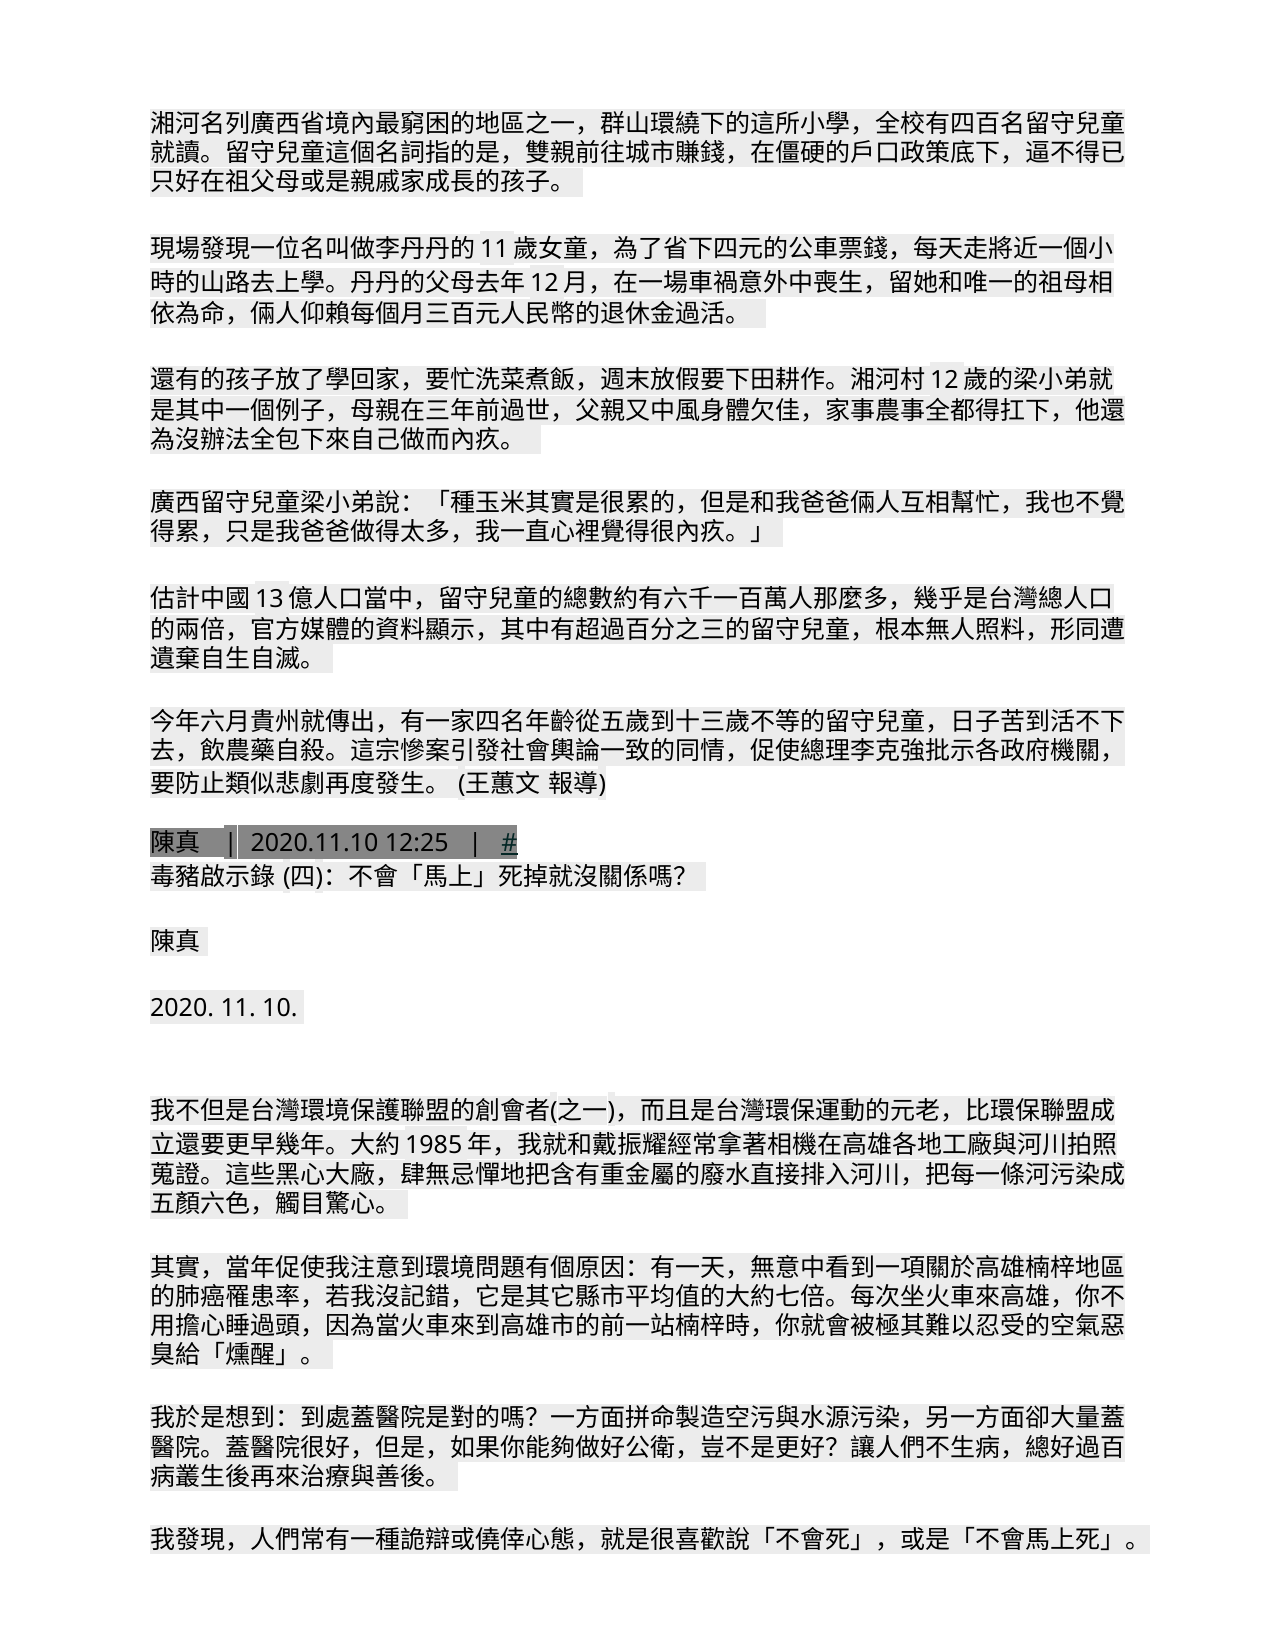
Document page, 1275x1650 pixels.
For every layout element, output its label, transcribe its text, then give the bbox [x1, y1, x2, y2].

text 陳真 | 2020.11.10 12:25 | # [150, 825, 1125, 859]
text 塵世以痛苦吻我 陳真 2020. 11. 10. 昨天看到賈樟柯五年前(2015年)的一段訪談。他說，人們總是喜歡高談闊論(大陸的)「經濟總量」成長，談得眉飛色舞，卻無視於個人悲愴。 我並不是很認同賈樟柯的二分法，但他舉了一個例子讓我很震驚。他說，貴州畢節市最近有四名兒童集體自殺，最小的妹妹才5歲，最大的是13歲的哥哥。 我無法想像5歲小女孩如何會主動想自殺，也許是被哥哥所誘騙或強迫而喝下農藥。不管真相如何，四名小孩喝農藥死亡卻是事實。根據報導，四名小孩是在當地有關單位聯合家訪之後一個多小時，集體飲毒身亡，現場一灘灘嘔吐物，還有一些小東西被燒毀的痕跡。 13歲的哥哥在現場留下一份遺書，如此寫道： 「謝謝你們的好意，我知道你們對我的好，但我該走了。我曾經發誓活不過15歲，死亡是我多年的夢想，今天清零了！」 飲農藥自殺的4名留守兒童生前住所。(中新社/新華網) (圖片1) https://bit.ly/3kkHhfI (圖片2) https://bit.ly/2IjOmQy (圖片3) https://bit.ly/3eIIqwt 我很不喜歡被人們以政治角度來理解，平常也不喜歡與人談論人們所熱衷的那種「政治」；不管我在政治上或社運上做過一些什麼，無論後果如何慘烈，完全都不是人們所理解的那種所謂「政治」。我從來都不是那樣的人。 如果不是因為那些受苦的小生命，我不會走入政治，不會成為一名亡命之徒。如果政治只是那些自欺欺人的虛構概念，例如什麼民主自由、什麼公投與普選，我不知道那樣一種政治有何意義可言。 世界上，生活中，或是工作上，常有各式各樣的悲劇，千千萬萬數不清。我生性樂觀開朗，喜歡玩笑，卻很難不憂鬱，因為我很難讓自己置身事外，卻又無能為力。特別是小孩的痛苦，傷我很深，總覺得每個小孩就像是我自己的小孩，我沒法忘懷他們的痛苦，難以釋懷。 我能堅強地活到現在，而沒有被憂鬱和悲傷所打垮，其實也挺不容易；就如同這位小弟弟的遺書所說，死亡同樣也是我多年的夢想。但我久藏死志，卻不急於一時，畢竟死亡遲早會找上每個人；能夠活，就儘量活著，儘可能用一己生命為減少他人的痛苦而努力。 托爾斯泰有詩云："The world has kissed my soul with its pain, asking for its return in songs. (塵世以其痛苦吻我靈魂，卻要求詩歌以回報)。我不會寫詩歌，只懂一點哲學，詞語破碎，難以為報，惟有淚千行。 ============= 明報新聞網 2015年6月13日星期六 【窮村4童自殺】公安公布13歲大哥遺書：死亡是我多年的夢想 貴州畢節市4兒童服毒自殺，警方公布更多調查細節。13歲大哥張啓剛遺書稱，「謝謝你們的好意，我知道你們對我的好，但是我該走了。我曾經發誓活不過15歲，死亡是我多年的夢想，今天清零了！」 《京華時報》報導，張啓剛一直有一部手機，專門用來和在外打工的父親溝通，但一個月前手機壞掉。班主任接受訪問時表示，4個孩子從5月8日開始就都沒上學了，她多次嘗試家訪亦不能和他們聯絡上，只從鄰居口中得知他們仍然在家。 4名飲農藥自殺身亡兒童的母親任希芬昨天下午回到七星關區。據《南方都市報》報導，她昨晚到過火化中心辨認遺體。報導稱，任「身形較瘦，神色憔悴」，在3名親屬陪同到達七星關區碧瑤雲天殯儀服務中心，看到子女遺體後「哭聲很大」。4名兒童遺體昨晚已經火化。 另外，早前失去聯絡的父親張方其在廣西麻尾被公安找到，預計今天中午可回到畢節。 貴州4童自殺 總理問責地方官被免職 事件曝光後，多名地方官員因而被停職調查，包括七星關區人民政府副區長楊黔、教育局長葉榮和田坎鄉茨竹村包村領導薛廷猛被停職檢查。七星關區田坎鄉黨委書記聶宗獻和鄉長陳明福更被免職。 ============== 貴州自殺4童遺書 我該走了 中時新聞網 徐尚禮 2015/06/12 近日，新華網及澎湃網都派記者實地採訪探究悲劇發生的原因。貴州省畢節市七星關區田坎鄉茨竹村是4兄妹出生和長大的地方。田坎鄉離七星關區有110多公里，是七星關區最遠的鄉。茨竹村是貴州省的一類貧困村，全村2400多人，經濟來源靠像孩子們的父親張方其一樣外出打工和種地，村裡的留守兒童有20多個。 6月12日，七星關區人民政府官網發布通報稱，4名留守兒童的父親張方其今年3月外出打工，母親任希芬離家出走多年。 四個孩子（張啟剛，男，13歲，小學六年級學生；張啟秀，女，9歲，小二；張啟玉，女，7歲，小一；張啟味，女，5歲，幼稚園兒童）居住在2011年修建的磚混結構、200平方米的三層樓房家中，平時孩子食宿自理。因缺乏基本的家庭關愛和親情溫暖，4個孩子性格孤僻，常有早退和曠課現象。 沒大人 小孩食宿自理 據新華社報導，和周圍四五戶農戶相比，張方其家修建於2011年的三層小樓外牆貼著瓷磚，顯得還比較體面光鮮。可是走進屋內，卻是另外一番情景：破爛的傢俱、裹成一團的被子，桌面上積滿了灰塵，書本、雜物散落在房間的各個角落，一看就是許久沒有收拾過的模樣。 小孩曾遭嚴重家暴 據新華社報導，村民反映，4兄妹前些年遭受過很嚴重的家庭暴力，導致性格很孤僻。4兄妹的姨婆（姨奶奶）潘玲說，張方其有一次毆打老大，把左手臂打到骨折，右耳朵撕裂。2012年8月16日，老大離家出走十幾天，被找回家後，母親任希芬脫掉了他所有衣服，罰他裸體在大太陽下曬了2個多小時。 2013年，張方其在外打工，任希芬不想待家裡，跑到貴州金沙後打電話給張方其，說她也要外出打工，讓他自己回家帶孩子。後來，任希芬也回來過，夫妻倆經常爭吵、動手。2014年3月，任希芬被打傷後，離家再沒回來。 張家一位鄰居表示，事發前一天（6月8日）晚上9點左右，四兄妹在摘另一鄰居家的李子吃。一開始，他以為是野豬，後來發現是四兄妹。當晚23時32分許，陸續發現4個小孩倒地。 現場農藥味很臭，發現一個將近一斤裝的「敵敵畏」（農藥）空瓶。此外，還有一堆燒毀的東西，包括一隻鞋子，一部手機，還有一份燒了一半的一張存摺。 兒童父親找人借錢 一位村民告訴澎湃新聞，今年3月，張方其外出打工前，有天中午，還到他家跟他借幾百塊錢給孩子交上學費用，但是他手頭緊，沒借成。這是張方其第一次向他借錢，感覺吞吞吐吐的，有些不好意思，走的時候，說「沒有就算了。」 據央視報導，4兄妹以前有一部手機，一個月前壞掉了，沒法跟父親聯繫。而這一個月裡，張方其也沒有通過其他方式來聯繫孩子。 =================== 貴州4童喝農藥自殺 親戚：家裡真太窮 中央社 2015/06/10 貴州畢節市七星關區政府網站今天通報，昨晚發現區內田坎鄉4名兒童中毒死亡。1男3女是「留守兒童」，昨晚一起喝農藥自殺，他們的伯公感慨「實在是家裡太窮了」。 大陸俗稱的留守兒童是指父母不在身邊、親戚也無力照顧的兒童。 田坎鄉村民張仕貴是4名兒童的伯公，他說9日晚間11時，有村民來跟他說，4個孩子在家中自殺了。張仕貴趕到現場後，看到4個孩子已經躺在地上，嘴邊有嘔吐物，旁邊有個空的農藥瓶。 張仕貴說，1個月前，4個孩子因為沒有生活費輟學在家，家中唯一的食物是孩子父親去年種的玉米。平時，4個小孩將玉米磨成玉米麵，連用篩子篩乾淨都沒有，就湊合著吃了，實在是因為太窮了。 張仕貴說，4個孩子生前雖然貧困，但沒有和其他人吵鬧過。父親雖然留了聯繫電話，但是一直打不通，目前村民都聯繫不上，小孩的遺體經過調查已送往殯儀館。 =================== 日子太苦 貴州4留守兒童喝農藥自殺 即時中國 2015/06/11 貴州傳出一宗人倫悲劇，4名留守兒童集體喝農藥自殺身亡，最大的哥哥13歲，最小的妹妹才5歲，4人生前窮得只能吃玉米磨成的麵製品。 中國農村留守兒童長期缺乏照顧、生活困苦，衍生不少悲劇。 慘劇在網上引起極大迴避，網民紛呼「太心酸」、「心痛死了！」有網民稱，希望社會多關注留守兒童，政府應該對留守兒童及空巢老人進行登記並定期訪問，外出務工的大人要多關心孩子，「一想到孩子們在自殺前的絕望就心痛。」 網民：太可憐！整天說關注民生 事件再次引發輿論對留守兒童的關注。3年前，同樣在畢節市七星關區，5名男孩街頭流浪多日，夜間躲在垃圾箱裏燒炭取火禦寒，結果一氧化碳中毒死亡。5個小孩最大13歲，最小9歲，父母多半在外打工。 貴州畢節市3年前也發生留守兒童悲劇，5名男孩在垃圾箱燒炭取暖，中毒身亡。 據報導，發生男孩燒炭亡事件後，畢節市對全市留守兒童進行逐一排查，設立留守兒童專項救助基金，當地8名官員更因此受處罰。然而3年後悲劇重演，網民不禁喊道「又是畢節」、「太可憐，整天說關注民生！」 據不完全統計，中國農村留守兒童至少5,800萬人，其中14歲以下的約4,000多萬人。留守兒童長期缺乏照顧，衍生不少問題，已成為社會一大隱憂。 ================= 貴州留守兒童 上月飲藥自殺驚世 公視新聞 2015. 07. 10. 中國貴州上個月有四名，留守兒童，集體飲農藥自殺。根據統計，中國鄉村地區留守兒童的數量，有六千一百萬人之多，超過台灣總人口兩倍。 湘河名列廣西省境內最窮困的地區之一，群山環繞下的這所小學，全校有四百名留守兒童就讀。留守兒童這個名詞指的是，雙親前往城市賺錢，在僵硬的戶口政策底下，逼不得已只好在祖父母或是親戚家成長的孩子。 現場發現一位名叫做李丹丹的11歲女童，為了省下四元的公車票錢，每天走將近一個小時的山路去上學。丹丹的父母去年12月，在一場車禍意外中喪生，留她和唯一的祖母相依為命，倆人仰賴每個月三百元人民幣的退休金過活。 還有的孩子放了學回家，要忙洗菜煮飯，週末放假要下田耕作。湘河村12歲的梁小弟就是其中一個例子，母親在三年前過世，父親又中風身體欠佳，家事農事全都得扛下，他還為沒辦法全包下來自己做而內疚。 廣西留守兒童梁小弟說：「種玉米其實是很累的，但是和我爸爸倆人互相幫忙，我也不覺得累，只是我爸爸做得太多，我一直心裡覺得很內疚。」 估計中國13億人口當中，留守兒童的總數約有六千一百萬人那麼多，幾乎是台灣總人口的兩倍，官方媒體的資料顯示，其中有超過百分之三的留守兒童，根本無人照料，形同遭遺棄自生自滅。 今年六月貴州就傳出，有一家四名年齡從五歲到十三歲不等的留守兒童，日子苦到活不下去，飲農藥自殺。這宗慘案引發社會輿論一致的同情，促使總理李克強批示各政府機關，要防止類似悲劇再度發生。 (王蕙文 報導) [150, 75, 1125, 800]
text 毒豬啟示錄 (四)：不會「馬上」死掉就沒關係嗎？ 陳真 2020. 11. 10. 我不但是台灣環境保護聯盟的創會者(之一)，而且是台灣環保運動的元老，比環保聯盟成立還要更早幾年。大約1985年，我就和戴振耀經常拿著相機在高雄各地工廠與河川拍照蒐證。這些黑心大廠，肆無忌憚地把含有重金屬的廢水直接排入河川，把每一條河污染成五顏六色，觸目驚心。 其實，當年促使我注意到環境問題有個原因：有一天，無意中看到一項關於高雄楠梓地區的肺癌罹患率，若我沒記錯，它是其它縣市平均值的大約七倍。每次坐火車來高雄，你不用擔心睡過頭，因為當火車來到高雄市的前一站楠梓時，你就會被極其難以忍受的空氣惡臭給「燻醒」。 我於是想到：到處蓋醫院是對的嗎？一方面拼命製造空污與水源污染，另一方面卻大量蓋醫院。蓋醫院很好，但是，如果你能夠做好公衛，豈不是更好？讓人們不生病，總好過百病叢生後再來治療與善後。 我發現，人們常有一種詭辯或僥倖心態，就是很喜歡說「不會死」，或是「不會馬上死」。吃大便肯定也不會死，更不會馬上死，但你要吃嗎？各種毒物或汙染也一樣，你來到台灣南部住，空氣很差，交通很爛，水很髒，會馬上死嗎？應該不會。於是人們就麻木了，反正今天不會死，明天也不會死，後天應該也不會。問題是，若干時日後，等你發現要死掉或生病時，健康往往已經無法回頭，特別是兒童。 吃萊豬會不會死？會！但是不會馬上死。什麼時候死不知道，但它會加速死亡或疾病的到來，大大增加風險。特別是脆弱族群，例如小孩與孕婦及心血管疾病患者，受害程度最為劇烈。問題是，吃下氰化物馬上就會死掉，但吃下毒豬卻不是「馬上」死或「馬上」生病。於是，「不會馬上」如何，便成為一種掩飾問題的藉口或麻木人心的說法。 大多數人覺得這樣那樣都無所謂，那是因為他一時之間感受不到傷害，於是就認為沒什麼。很多酒癮藥癮患者就是這樣，一時之間看不到明顯傷害，於是就慢慢陷入疾病的痛苦深淵。 四年前剛搬來高雄時，被空污嚇到，馬上就去訂了一大箱N95口罩以及好幾台空氣潔淨機，包括一台僅僅巴掌大的小米空氣監測器，十分好用。但是，即便如此，依然防不勝防，畢竟你不可能隨時戴著密不通風的N95口罩，你也不可能不出門。因此，歸根結底的作法不是常因空污過敏常跑醫院就診，而是應該改善空氣品質，而別再說什麼「不會馬上死掉」。 韓國瑜當市長時，很重視空污問題，現在人渣黨搬師回朝，媒體全是自家人，根本無人監督，愛怎麼幹就怎麼幹；高雄「光復」了，一切市政似乎瞬間不再有人關心。韓國瑜時代，明明做到完美了，媒體照樣每天造謠抹黑，雞蛋裏挑骨頭，說成罪大惡極。現在市政一團爛，弊端連連，大家卻根本無所謂，因為高雄「光復」了。台灣的所謂「民主」，基本上就是這麼回事。 [150, 859, 1125, 1554]
